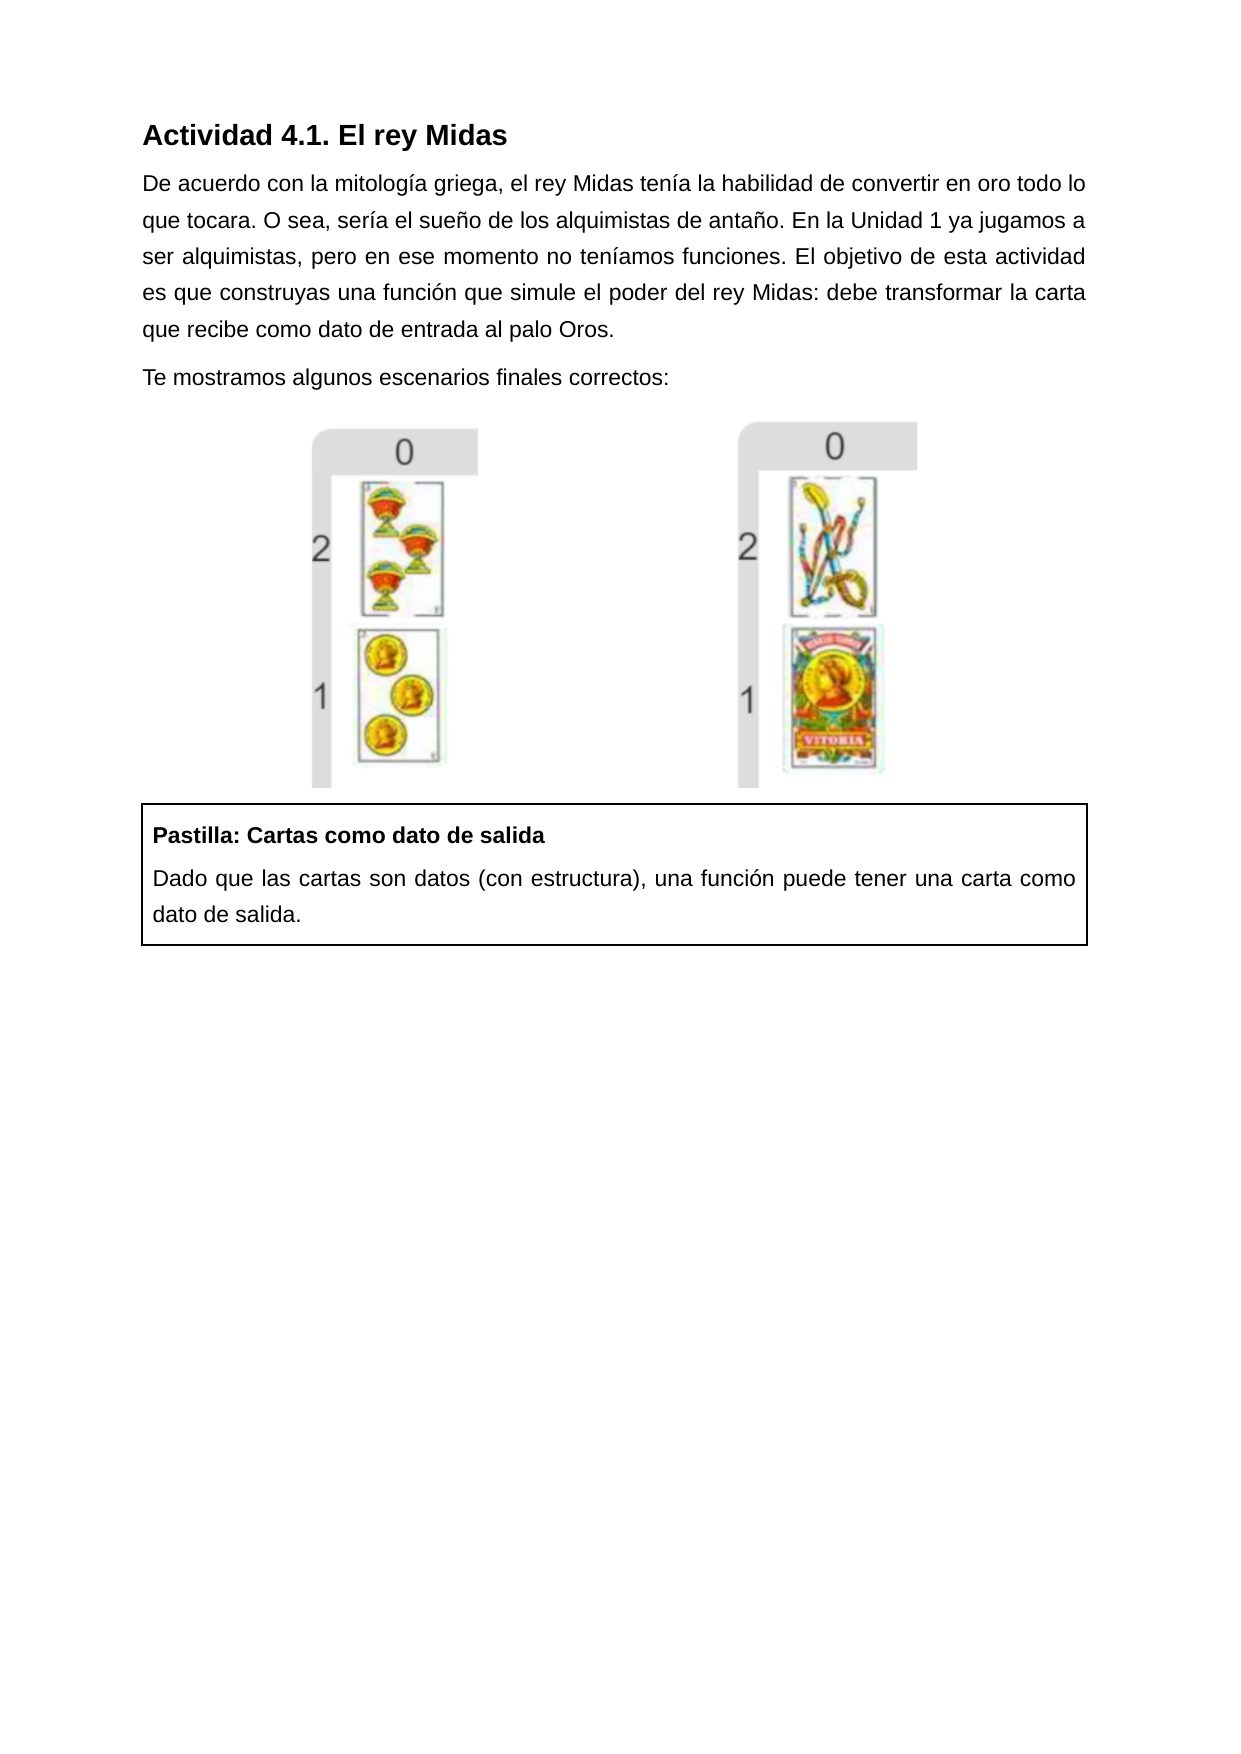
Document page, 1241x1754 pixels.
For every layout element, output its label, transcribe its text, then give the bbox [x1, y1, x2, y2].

text Te mostramos algunos escenarios finales correctos: [142, 364, 1087, 390]
table_header Pastilla: Cartas como dato de salida Dado que las cartas son datos (con estructura), una función puede tener una carta como dato de salida. [143, 805, 1086, 944]
text Actividad 4.1. El rey Midas [142, 118, 1087, 152]
text De acuerdo con la mitología griega, el rey Midas tenía la habilidad de convertir en oro todo lo que tocara. O sea, sería el sueño de los alquimistas de antaño. En la Unidad 1 ya jugamos a ser alquimistas, pero en ese momento no teníamos funciones. El objetivo de esta actividad es que construyas una función que simule el poder del rey Midas: debe transformar la carta que recibe como dato de entrada al palo Oros. [142, 170, 1087, 342]
picture [311, 412, 478, 788]
picture [732, 412, 918, 788]
